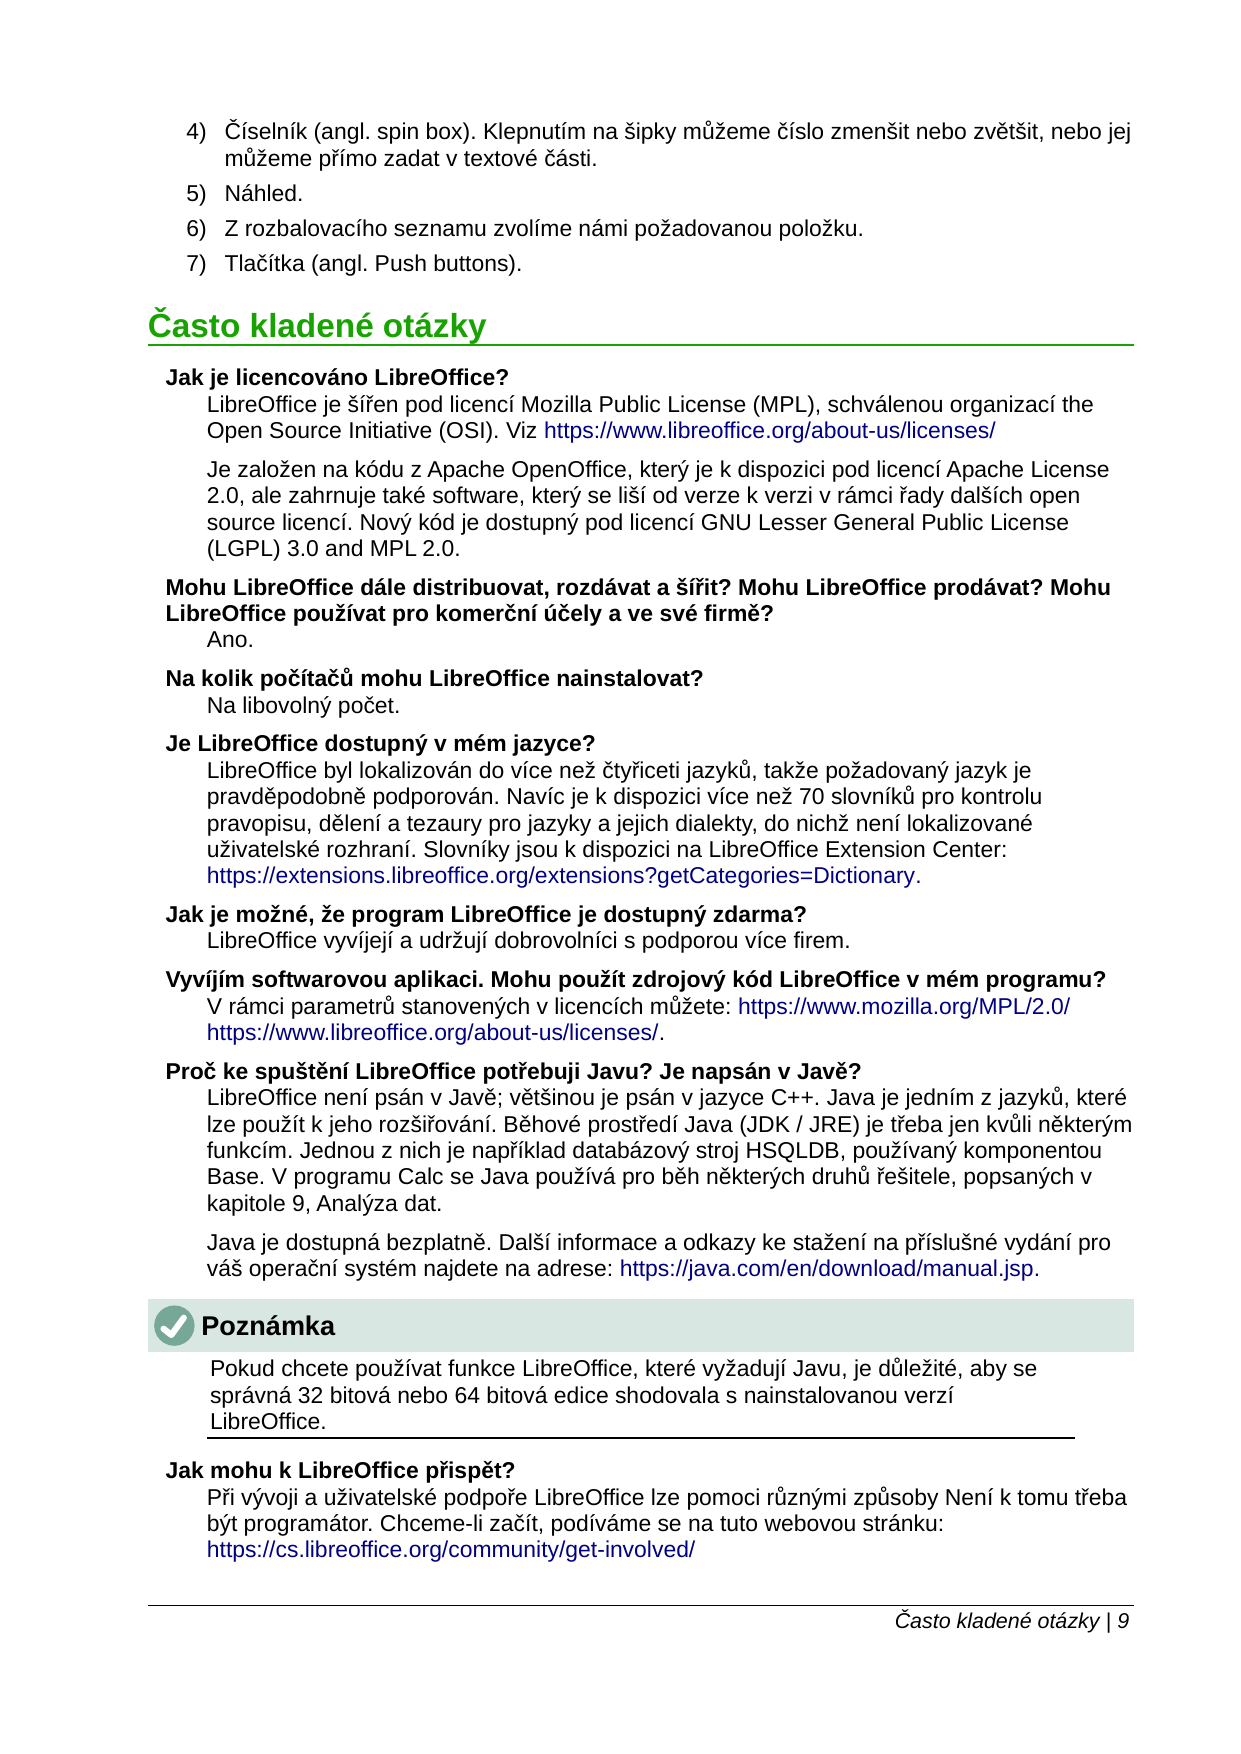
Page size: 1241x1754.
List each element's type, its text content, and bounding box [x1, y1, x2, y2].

text LibreOffice není psán v Javě; většinou je psán v jazyce C++. Java je jedním z jazyků, které lze použít k jeho rozšiřování. Běhové prostředí Java (JDK / JRE) je třeba jen kvůli některým funkcím. Jednou z nich je například databázový stroj HSQLDB, používaný komponentou Base. V programu Calc se Java používá pro běh některých druhů řešitele, popsaných v kapitole 9, Analýza dat. [207, 1084, 1134, 1216]
text Proč ke spuštění LibreOffice potřebuji Javu? Je napsán v Javě? [165, 1058, 1134, 1084]
text Na kolik počítačů mohu LibreOffice nainstalovat? [165, 665, 1134, 692]
text V rámci parametrů stanovených v licencích můžete: https://www.mozilla.org/MPL/2.0/ https://www.libreoffice.org/about-us/licenses/. [207, 993, 1134, 1045]
text Je LibreOffice dostupný v mém jazyce? [165, 730, 1134, 757]
text Jak mohu k LibreOffice přispět? [165, 1457, 1134, 1483]
text Ano. [207, 626, 1134, 653]
text Pokud chcete používat funkce LibreOffice, které vyžadují Javu, je důležité, aby se správná 32 bitová nebo 64 bitová edice shodovala s nainstalovanou verzí LibreOffice. [207, 1352, 1075, 1437]
text Při vývoji a uživatelské podpoře LibreOffice lze pomoci různými způsoby Není k tomu třeba být programátor. Chceme-li začít, podíváme se na tuto webovou stránku: https://cs.libreoffice.org/community/get-involved/ [207, 1483, 1134, 1563]
list Z rozbalovacího seznamu zvolíme námi požadovanou položku. [207, 215, 1134, 241]
text Je založen na kódu z Apache OpenOffice, který je k dispozici pod licencí Apache License 2.0, ale zahrnuje také software, který se liší od verze k verzi v rámci řady dalších open source licencí. Nový kód je dostupný pod licencí GNU Lesser General Public License (LGPL) 3.0 and MPL 2.0. [207, 456, 1134, 561]
subtitle Poznámka [148, 1299, 1134, 1352]
list Tlačítka (angl. Push buttons). [207, 250, 1134, 276]
text Mohu LibreOffice dále distribuovat, rozdávat a šířit? Mohu LibreOffice prodávat? Mohu LibreOffice používat pro komerční účely a ve své firmě? [165, 574, 1134, 626]
text LibreOffice byl lokalizován do více než čtyřiceti jazyků, takže požadovaný jazyk je pravděpodobně podporován. Navíc je k dispozici více než 70 slovníků pro kontrolu pravopisu, dělení a tezaury pro jazyky a jejich dialekty, do nichž není lokalizované uživatelské rozhraní. Slovníky jsou k dispozici na LibreOffice Extension Center: https://extensions.libreoffice.org/extensions?getCategories=Dictionary. [207, 757, 1134, 888]
text LibreOffice je šířen pod licencí Mozilla Public License (MPL), schválenou organizací the Open Source Initiative (OSI). Viz https://www.libreoffice.org/about-us/licenses/ [207, 391, 1134, 443]
text Vyvíjím softwarovou aplikaci. Mohu použít zdrojový kód LibreOffice v mém programu? [165, 966, 1134, 993]
text Na libovolný počet. [207, 692, 1134, 718]
text Jak je licencováno LibreOffice? [165, 364, 1134, 391]
text Jak je možné, že program LibreOffice je dostupný zdarma? [165, 901, 1134, 927]
text Java je dostupná bezplatně. Další informace a odkazy ke stažení na příslušné vydání pro váš operační systém najdete na adrese: https://java.com/en/download/manual.jsp. [207, 1228, 1134, 1281]
text LibreOffice vyvíjejí a udržují dobrovolníci s podporou více firem. [207, 927, 1134, 954]
subtitle Často kladené otázky [148, 306, 1134, 344]
list Číselník (angl. spin box). Klepnutím na šipky můžeme číslo zmenšit nebo zvětšit, nebo jej můžeme přímo zadat v textové části. [207, 118, 1134, 171]
list Náhled. [207, 180, 1134, 206]
